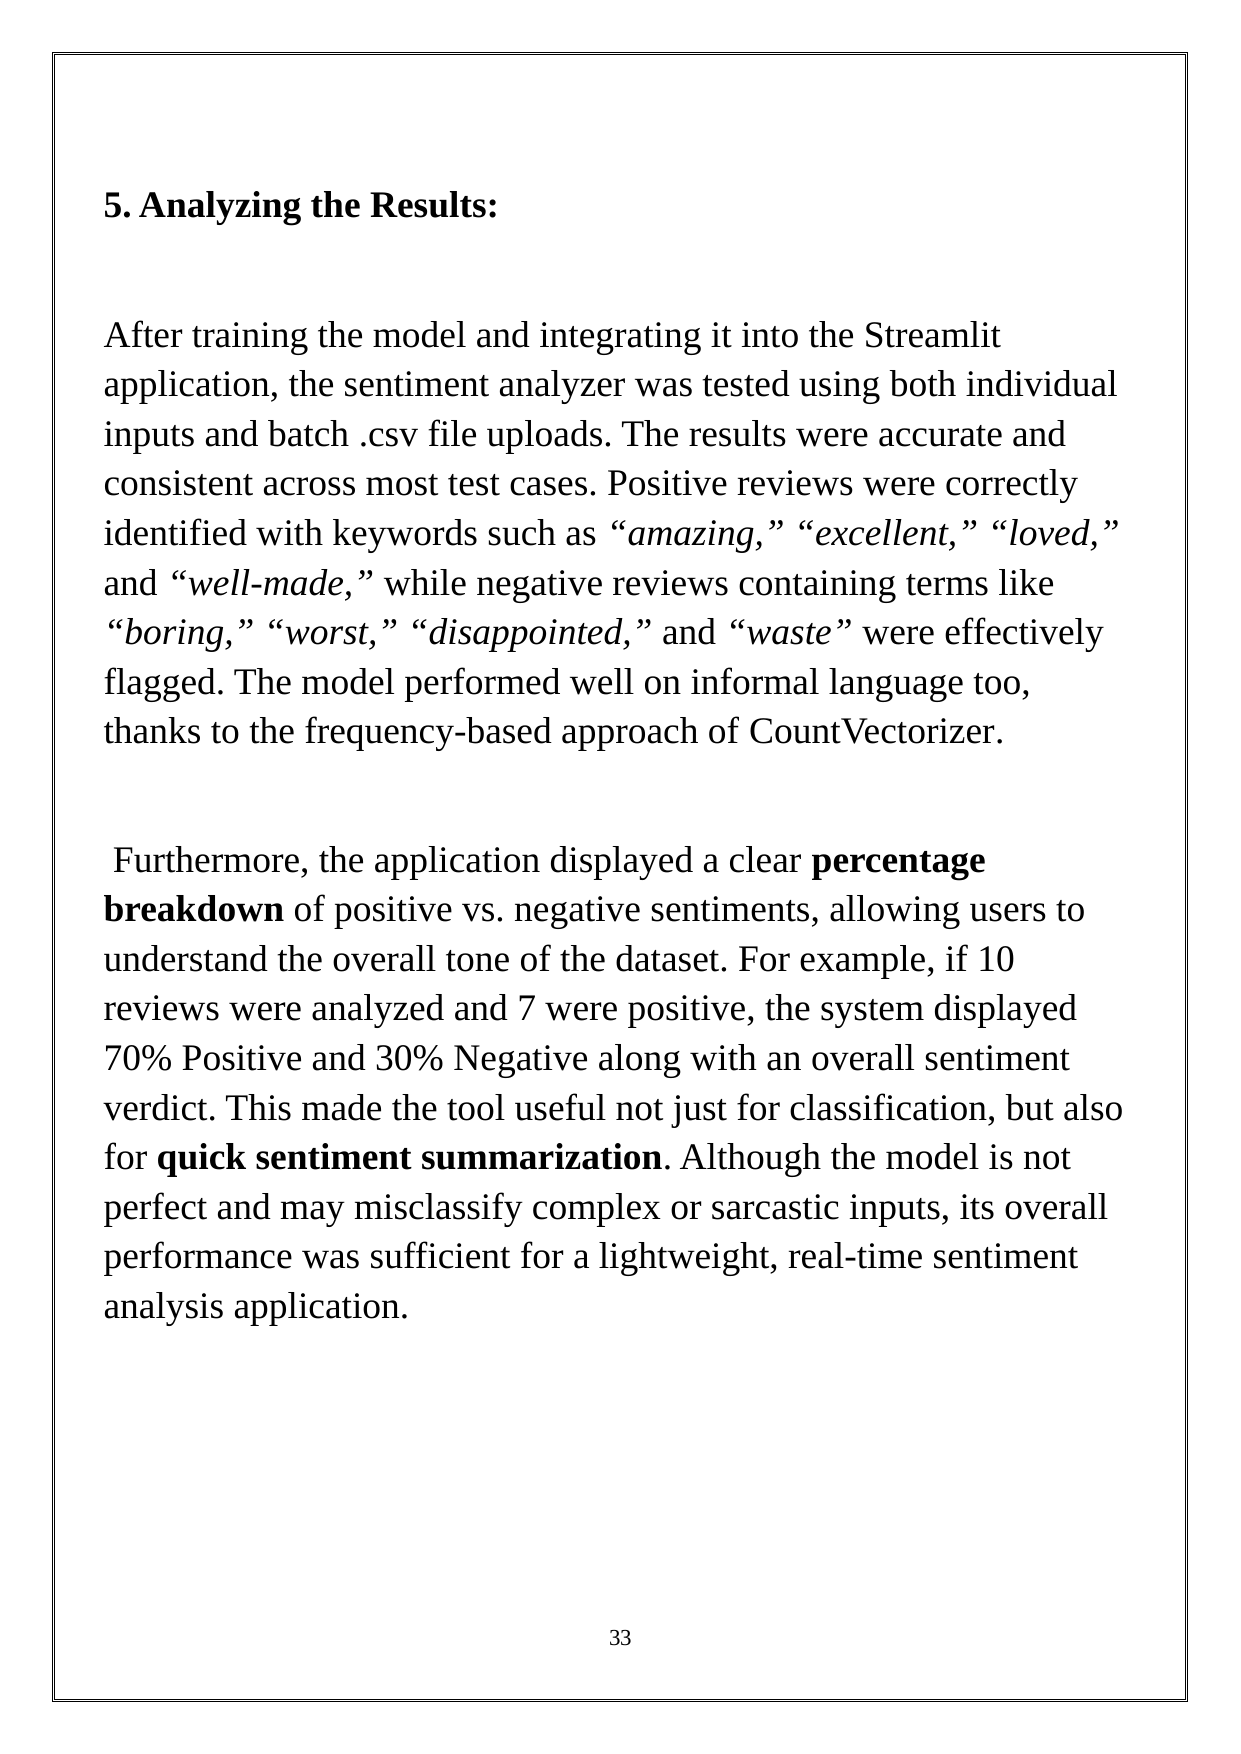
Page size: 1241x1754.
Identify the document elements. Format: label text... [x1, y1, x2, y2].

text 5. Analyzing the Results: [103, 183, 1137, 226]
text Furthermore, the application displayed a clear percentage breakdown of positive vs. negative sentiments, allowing users to understand the overall tone of the dataset. For example, if 10 reviews were analyzed and 7 were positive, the system displayed 70% Positive and 30% Negative along with an overall sentiment verdict. This made the tool useful not just for classification, but also for quick sentiment summarization. Although the model is not perfect and may misclassify complex or sarcastic inputs, its overall performance was sufficient for a lightweight, real-time sentiment analysis application. [103, 837, 1137, 1326]
text After training the model and integrating it into the Streamlit application, the sentiment analyzer was tested using both individual inputs and batch .csv file uploads. The results were accurate and consistent across most test cases. Positive reviews were correctly identified with keywords such as “amazing,” “excellent,” “loved,” and “well-made,” while negative reviews containing terms like “boring,” “worst,” “disappointed,” and “waste” were effectively flagged. The model performed well on informal language too, thanks to the frequency-based approach of CountVectorizer. [103, 312, 1137, 752]
